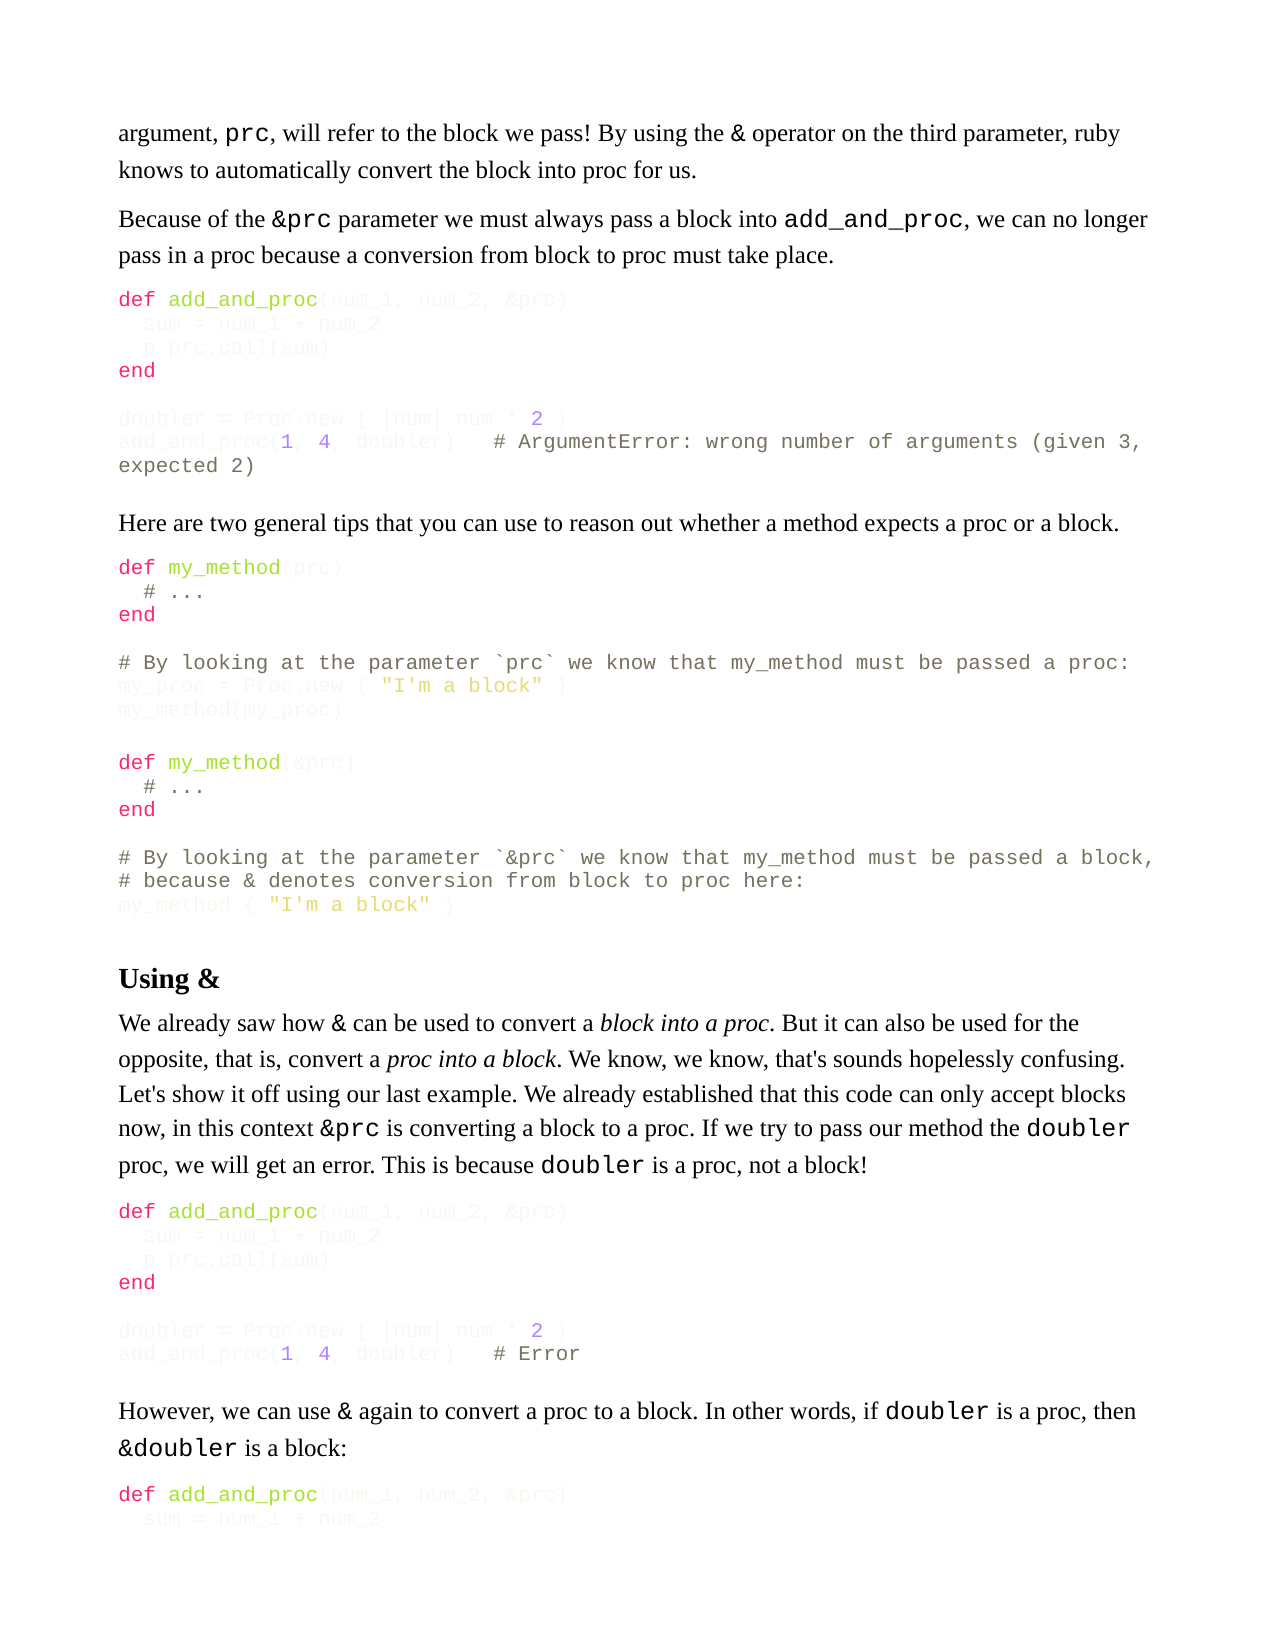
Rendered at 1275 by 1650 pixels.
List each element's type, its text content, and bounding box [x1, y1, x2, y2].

text sum = num_1 + num_2 [118, 1508, 1157, 1532]
text my_method { "I'm a block" } [118, 894, 1157, 918]
text def add_and_proc(num_1, num_2, &prc) [118, 1484, 1157, 1508]
text We already saw how & can be used to convert a block into a proc. But it can also be used for the opposite, that is, convert a proc into a block. We know, we know, that's sounds hopelessly confusing. Let's show it off using our last example. We already established that this code can only accept blocks now, in this context &prc is converting a block to a proc. If we try to pass our method the doubler proc, we will get an error. This is because doubler is a proc, not a block! [118, 1008, 1157, 1181]
text # because & denotes conversion from block to proc here: [118, 870, 1157, 894]
text def add_and_proc(num_1, num_2, &prc) [118, 1201, 1157, 1225]
text However, we can use & again to convert a proc to a block. In other words, if doubler is a proc, then &doubler is a block: [118, 1396, 1157, 1464]
text def add_and_proc(num_1, num_2, &prc) [118, 289, 1157, 313]
text end [118, 604, 1157, 628]
text Because of the &prc parameter we must always pass a block into add_and_proc, we can no longer pass in a proc because a conversion from block to proc must take place. [118, 204, 1157, 269]
text my_method(my_proc) [118, 699, 1157, 723]
text argument, prc, will refer to the block we pass! By using the & operator on the third parameter, ruby knows to automatically convert the block into proc for us. [118, 118, 1157, 183]
text add_and_proc(1, 4, doubler) # Error [118, 1343, 1157, 1367]
text sum = num_1 + num_2 [118, 313, 1157, 337]
text add_and_proc(1, 4, doubler) # ArgumentError: wrong number of arguments (given 3, expected 2) [118, 431, 1157, 478]
text # ... [118, 581, 1157, 604]
text end [118, 1272, 1157, 1296]
text def my_method(prc) [118, 557, 1157, 581]
text Here are two general tips that you can use to reason out whether a method expects a proc or a block. [118, 508, 1157, 537]
text my_proc = Proc.new { "I'm a block" } [118, 675, 1157, 699]
text # By looking at the parameter `&prc` we know that my_method must be passed a block, [118, 847, 1157, 870]
text end [118, 799, 1157, 823]
text # ... [118, 776, 1157, 799]
text def my_method(&prc) [118, 752, 1157, 776]
text doubler = Proc.new { |num| num * 2 } [118, 408, 1157, 431]
text sum = num_1 + num_2 [118, 1225, 1157, 1249]
text p prc.call(sum) [118, 1249, 1157, 1272]
text # By looking at the parameter `prc` we know that my_method must be passed a proc: [118, 652, 1157, 675]
text doubler = Proc.new { |num| num * 2 } [118, 1319, 1157, 1343]
subtitle Using & [118, 962, 1157, 995]
text p prc.call(sum) [118, 337, 1157, 360]
text end [118, 360, 1157, 384]
